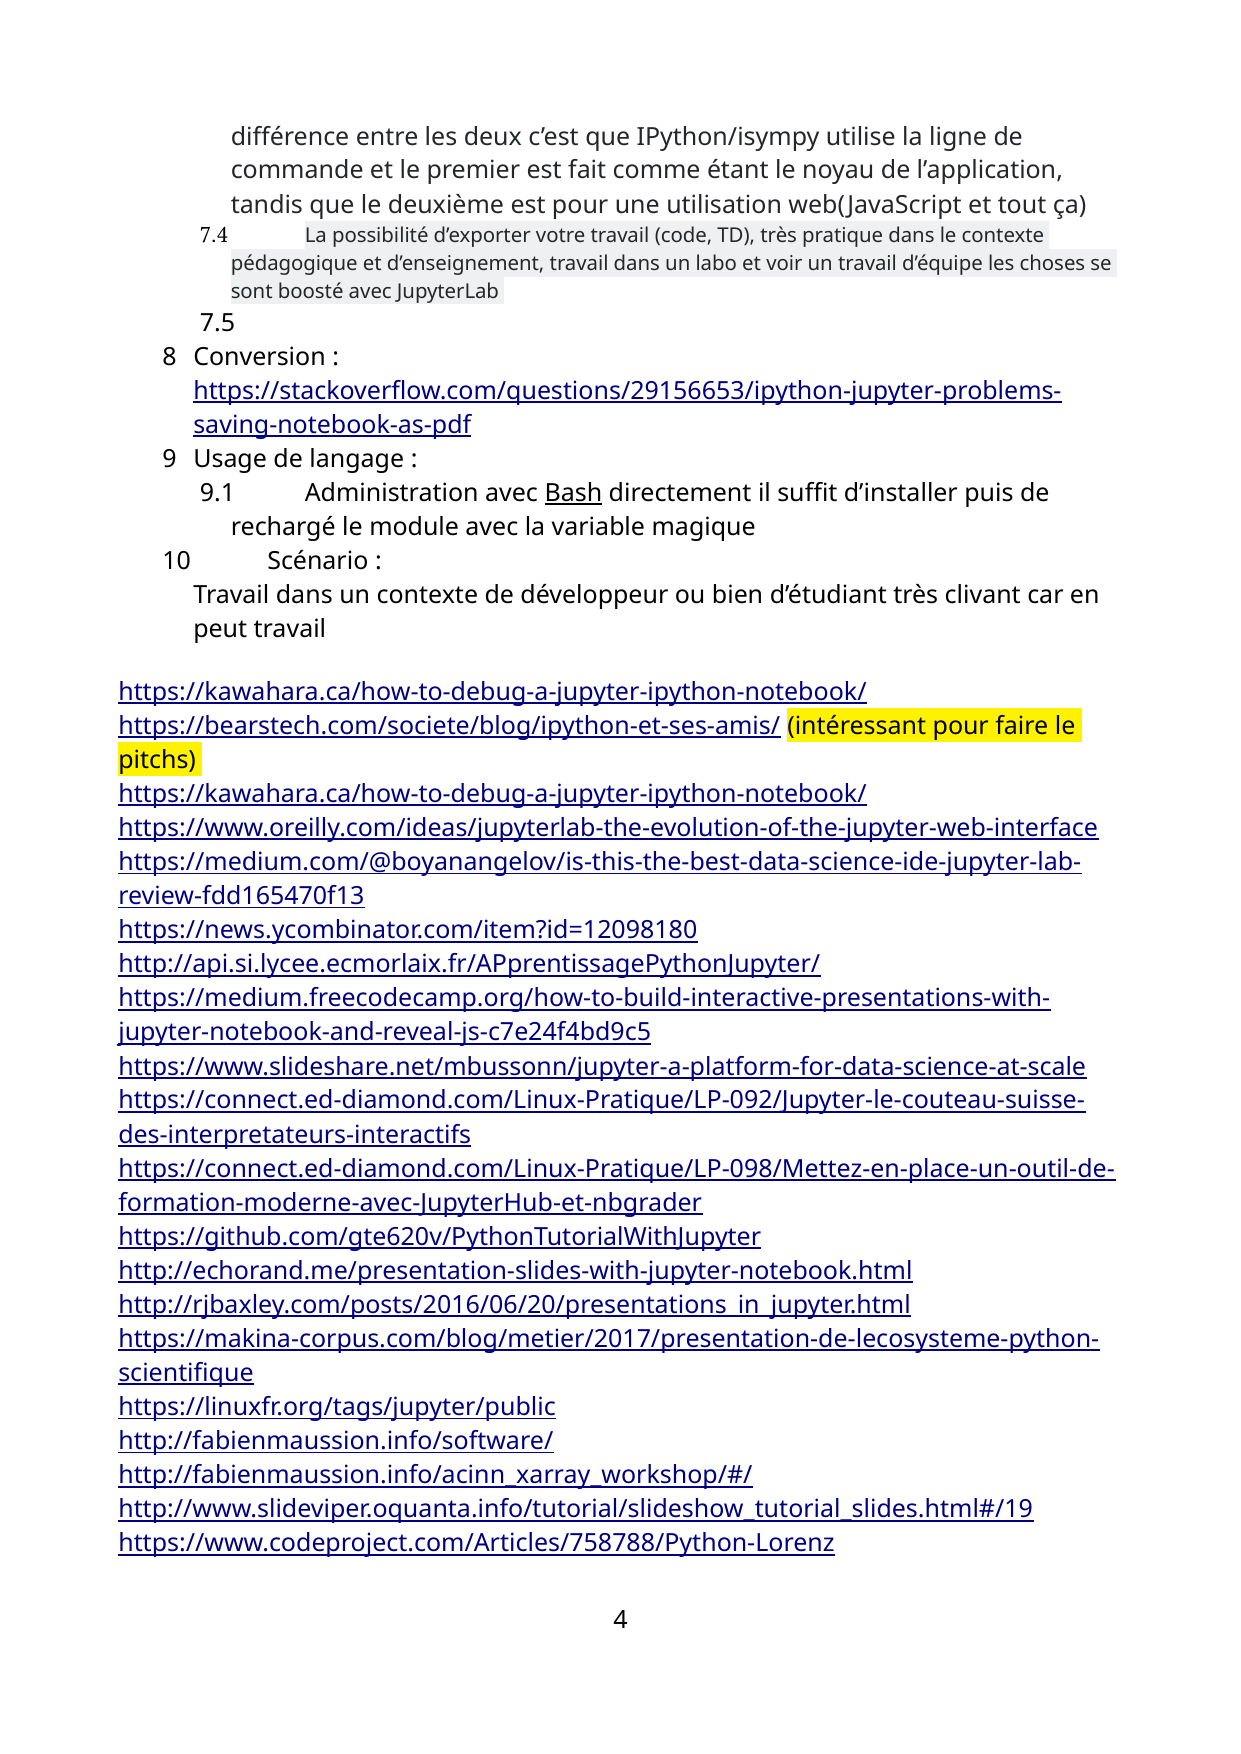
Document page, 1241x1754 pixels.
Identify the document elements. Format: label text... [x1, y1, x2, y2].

text https://connect.ed-diamond.com/Linux-Pratique/LP-092/Jupyter-le-couteau-suisse-des-interpretateurs-interactifs [118, 1082, 1122, 1150]
list https://stackoverflow.com/questions/29156653/ipython-jupyter-problems-saving-notebook-as-pdf [156, 372, 1122, 441]
text http://fabienmaussion.info/acinn_xarray_workshop/#/ [118, 1457, 1122, 1491]
list Conversion : [156, 338, 1122, 372]
text https://makina-corpus.com/blog/metier/2017/presentation-de-lecosysteme-python-scientifique [118, 1321, 1122, 1389]
text http://www.slideviper.oquanta.info/tutorial/slideshow_tutorial_slides.html#/19 [118, 1491, 1122, 1525]
text http://fabienmaussion.info/software/ [118, 1423, 1122, 1457]
list Administration avec Bash directement il suffit d’installer puis de rechargé le module avec la variable magique [193, 474, 1122, 543]
text http://api.si.lycee.ecmorlaix.fr/APprentissagePythonJupyter/ [118, 946, 1122, 980]
text https://medium.freecodecamp.org/how-to-build-interactive-presentations-with-jupyter-notebook-and-reveal-js-c7e24f4bd9c5 [118, 980, 1122, 1048]
text https://www.oreilly.com/ideas/jupyterlab-the-evolution-of-the-jupyter-web-interface [118, 810, 1122, 844]
text https://www.codeproject.com/Articles/758788/Python-Lorenz [118, 1525, 1122, 1559]
text https://news.ycombinator.com/item?id=12098180 [118, 912, 1122, 946]
text http://rjbaxley.com/posts/2016/06/20/presentations_in_jupyter.html [118, 1287, 1122, 1321]
list Scénario : [156, 543, 1122, 577]
list Usage de langage : [156, 441, 1122, 474]
text https://medium.com/@boyanangelov/is-this-the-best-data-science-ide-jupyter-lab-review-fdd165470f13 [118, 844, 1122, 912]
text https://kawahara.ca/how-to-debug-a-jupyter-ipython-notebook/ [118, 673, 1122, 707]
text https://www.slideshare.net/mbussonn/jupyter-a-platform-for-data-science-at-scale [118, 1048, 1122, 1082]
text https://bearstech.com/societe/blog/ipython-et-ses-amis/ (intéressant pour faire le pitchs) [118, 707, 1122, 776]
list La possibilité d’exporter votre travail (code, TD), très pratique dans le contexte pédagogique et d’enseignement, travail dans un labo et voir un travail d’équipe les choses se sont boosté avec JupyterLab [193, 220, 1122, 304]
text http://echorand.me/presentation-slides-with-jupyter-notebook.html [118, 1252, 1122, 1287]
text https://linuxfr.org/tags/jupyter/public [118, 1389, 1122, 1423]
list Travail dans un contexte de développeur ou bien d’étudiant très clivant car en peut travail [156, 577, 1122, 645]
list différence entre les deux c’est que IPython/isympy utilise la ligne de commande et le premier est fait comme étant le noyau de l’application, tandis que le deuxième est pour une utilisation web(JavaScript et tout ça) [193, 118, 1122, 220]
text https://github.com/gte620v/PythonTutorialWithJupyter [118, 1218, 1122, 1252]
text https://connect.ed-diamond.com/Linux-Pratique/LP-098/Mettez-en-place-un-outil-de-formation-moderne-avec-JupyterHub-et-nbgrader [118, 1150, 1122, 1218]
text https://kawahara.ca/how-to-debug-a-jupyter-ipython-notebook/ [118, 776, 1122, 810]
